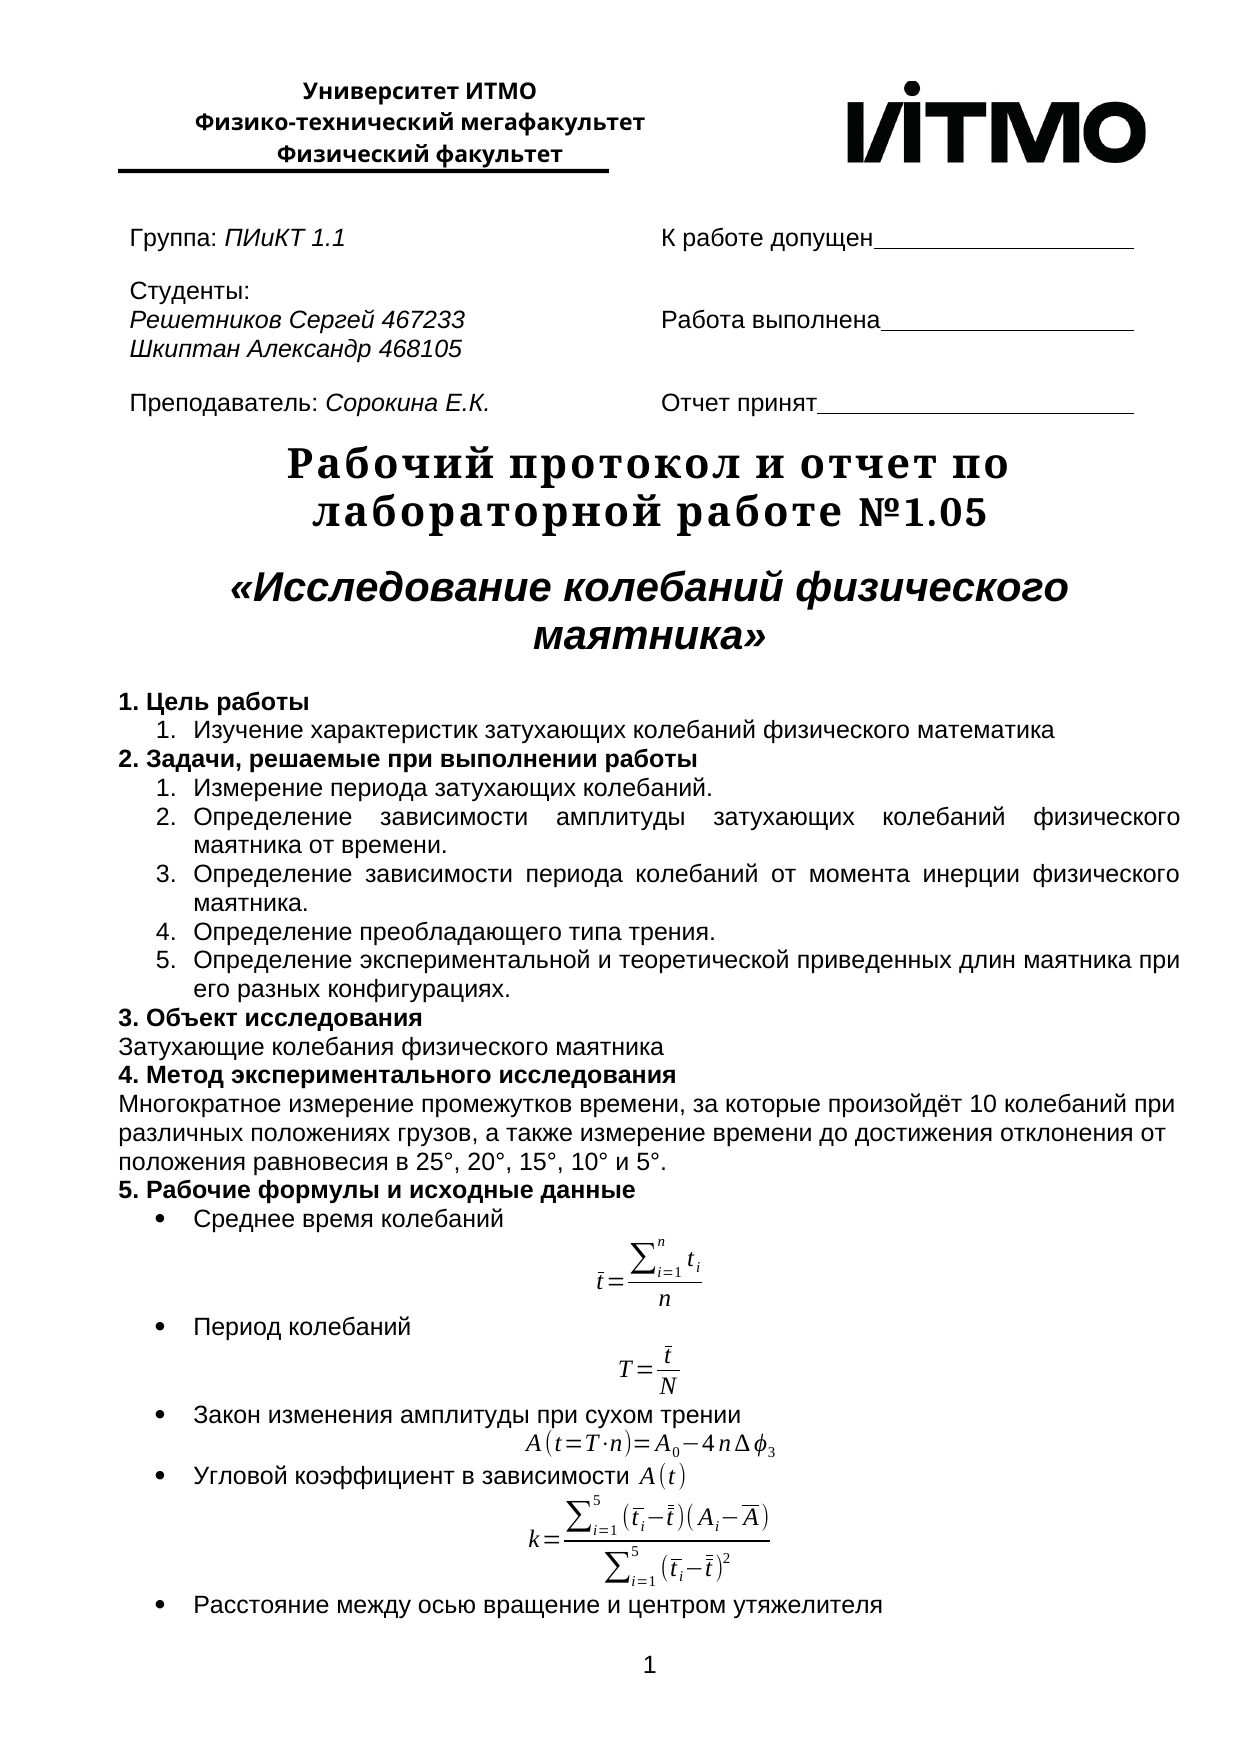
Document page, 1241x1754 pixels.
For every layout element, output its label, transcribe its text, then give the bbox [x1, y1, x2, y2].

list Измерение периода затухающих колебаний. [156, 773, 1181, 802]
list Определение зависимости амплитуды затухающих колебаний физического маятника от времени. [156, 802, 1181, 859]
text «Исследование колебаний физического маятника» [118, 562, 1181, 658]
list Определение преобладающего типа трения. [156, 917, 1181, 946]
list Среднее время колебаний [156, 1204, 1181, 1233]
table_cell Преподаватель: Сорокина Е.К. [118, 363, 649, 416]
table_header Группа: ПИиКТ 1.1 [118, 198, 649, 251]
picture [847, 81, 1146, 163]
table_header К работе допущен [650, 198, 1181, 251]
list Угловой коэффициент в зависимости [156, 1461, 1181, 1492]
list Период колебаний [156, 1312, 1181, 1341]
text 4. Метод экспериментального исследования [118, 1061, 1181, 1089]
text Рабочий протокол и отчет по лабораторной работе №1.05 [118, 441, 1181, 537]
text Многократное измерение промежутков времени, за которые произойдёт 10 колебаний при различных положениях грузов, а также измерение времени до достижения отклонения от положения равновесия в 25°, 20°, 15°, 10° и 5°. [118, 1089, 1181, 1176]
text Затухающие колебания физического маятника [118, 1032, 1181, 1061]
text 2. Задачи, решаемые при выполнении работы [118, 744, 1181, 773]
table_cell Отчет принят [650, 363, 1181, 416]
table_cell Работа выполнена [650, 251, 1181, 363]
list Определение экспериментальной и теоретической приведенных длин маятника при его разных конфигурациях. [156, 946, 1181, 1003]
table_cell Студенты: Решетников Сергей 467233 Шкиптан Александр 468105 [118, 251, 649, 363]
list Расстояние между осью вращение и центром утяжелителя [156, 1590, 1181, 1619]
text 5. Рабочие формулы и исходные данные [118, 1176, 1181, 1204]
list Определение зависимости периода колебаний от момента инерции физического маятника. [156, 859, 1181, 917]
list Закон изменения амплитуды при сухом трении [156, 1400, 1181, 1429]
list Изучение характеристик затухающих колебаний физического математика [156, 716, 1181, 744]
text 1. Цель работы [118, 687, 1181, 716]
text 3. Объект исследования [118, 1003, 1181, 1032]
